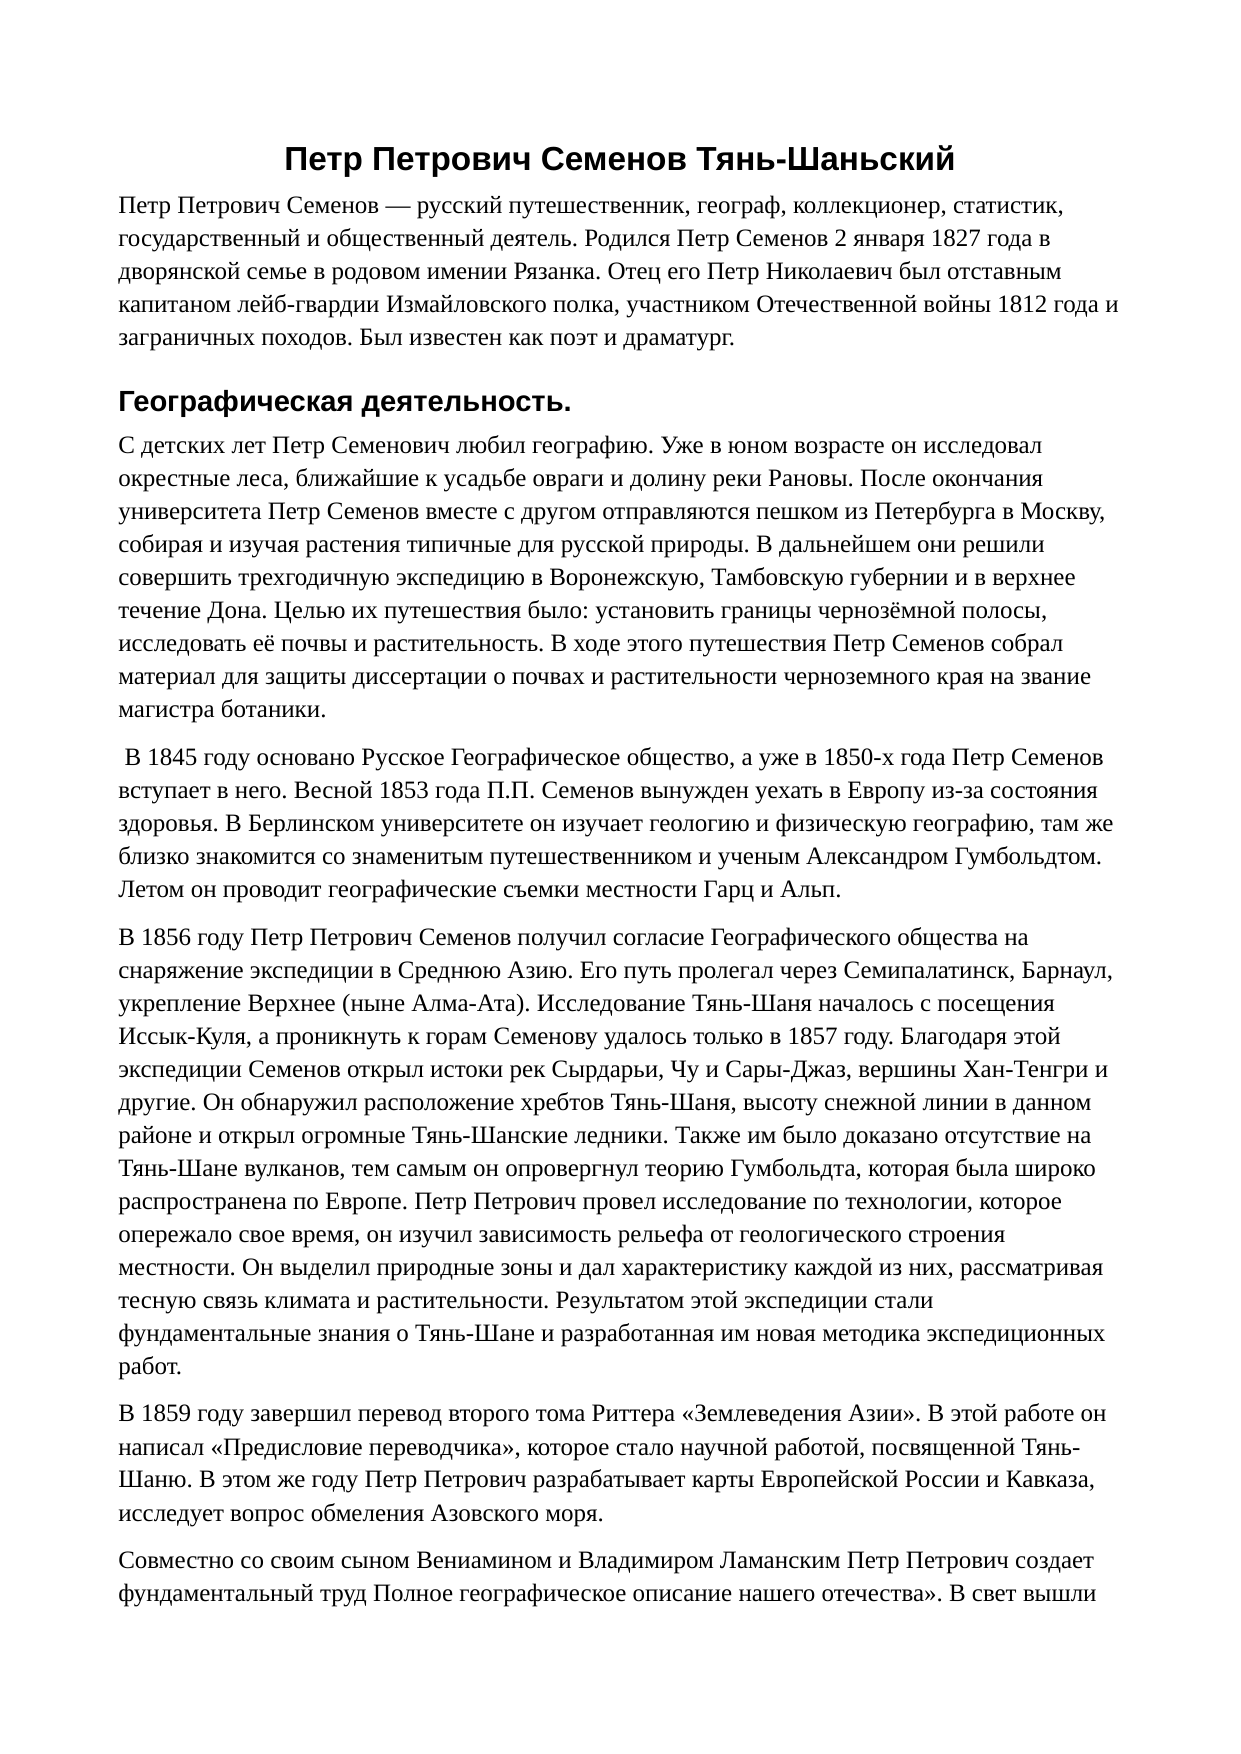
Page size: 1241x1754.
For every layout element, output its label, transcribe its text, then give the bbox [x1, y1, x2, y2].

text С детских лет Петр Семенович любил географию. Уже в юном возрасте он исследовал окрестные леса, ближайшие к усадьбе овраги и долину реки Рановы. После окончания университета Петр Семенов вместе с другом отправляются пешком из Петербурга в Москву, собирая и изучая растения типичные для русской природы. В дальнейшем они решили совершить трехгодичную экспедицию в Воронежскую, Тамбовскую губернии и в верхнее течение Дона. Целью их путешествия было: установить границы чернозёмной полосы, исследовать её почвы и растительность. В ходе этого путешествия Петр Семенов собрал материал для защиты диссертации о почвах и растительности черноземного края на звание магистра ботаники. [118, 430, 1122, 723]
subtitle Петр Петрович Семенов Тянь-Шаньский [118, 139, 1122, 177]
text В 1845 году основано Русское Географическое общество, а уже в 1850-х года Петр Семенов вступает в него. Весной 1853 года П.П. Семенов вынужден уехать в Европу из-за состояния здоровья. В Берлинском университете он изучает геологию и физическую географию, там же близко знакомится со знаменитым путешественником и ученым Александром Гумбольдтом. Летом он проводит географические съемки местности Гарц и Альп. [118, 742, 1122, 903]
text Совместно со своим сыном Вениамином и Владимиром Ламанским Петр Петрович создает фундаментальный труд Полное географическое описание нашего отечества». В свет вышли [118, 1545, 1122, 1607]
text Петр Петрович Семенов — русский путешественник, географ, коллекционер, статистик, государственный и общественный деятель. Родился Петр Семенов 2 января 1827 года в дворянской семье в родовом имении Рязанка. Отец его Петр Николаевич был отставным капитаном лейб-гвардии Измайловского полка, участником Отечественной войны 1812 года и заграничных походов. Был известен как поэт и драматург. [118, 190, 1122, 351]
text В 1859 году завершил перевод второго тома Риттера «Землеведения Азии». В этой работе он написал «Предисловие переводчика», которое стало научной работой, посвященной Тянь-Шаню. В этом же году Петр Петрович разрабатывает карты Европейской России и Кавказа, исследует вопрос обмеления Азовского моря. [118, 1398, 1122, 1526]
subtitle Географическая деятельность. [118, 384, 1122, 418]
text В 1856 году Петр Петрович Семенов получил согласие Географического общества на снаряжение экспедиции в Среднюю Азию. Его путь пролегал через Семипалатинск, Барнаул, укрепление Верхнее (ныне Алма-Ата). Исследование Тянь-Шаня началось с посещения Иссык-Куля, а проникнуть к горам Семенову удалось только в 1857 году. Благодаря этой экспедиции Семенов открыл истоки рек Сырдарьи, Чу и Сары-Джаз, вершины Хан-Тенгри и другие. Он обнаружил расположение хребтов Тянь-Шаня, высоту снежной линии в данном районе и открыл огромные Тянь-Шанские ледники. Также им было доказано отсутствие на Тянь-Шане вулканов, тем самым он опровергнул теорию Гумбольдта, которая была широко распространена по Европе. Петр Петрович провел исследование по технологии, которое опережало свое время, он изучил зависимость рельефа от геологического строения местности. Он выделил природные зоны и дал характеристику каждой из них, рассматривая тесную связь климата и растительности. Результатом этой экспедиции стали фундаментальные знания о Тянь-Шане и разработанная им новая методика экспедиционных работ. [118, 922, 1122, 1380]
